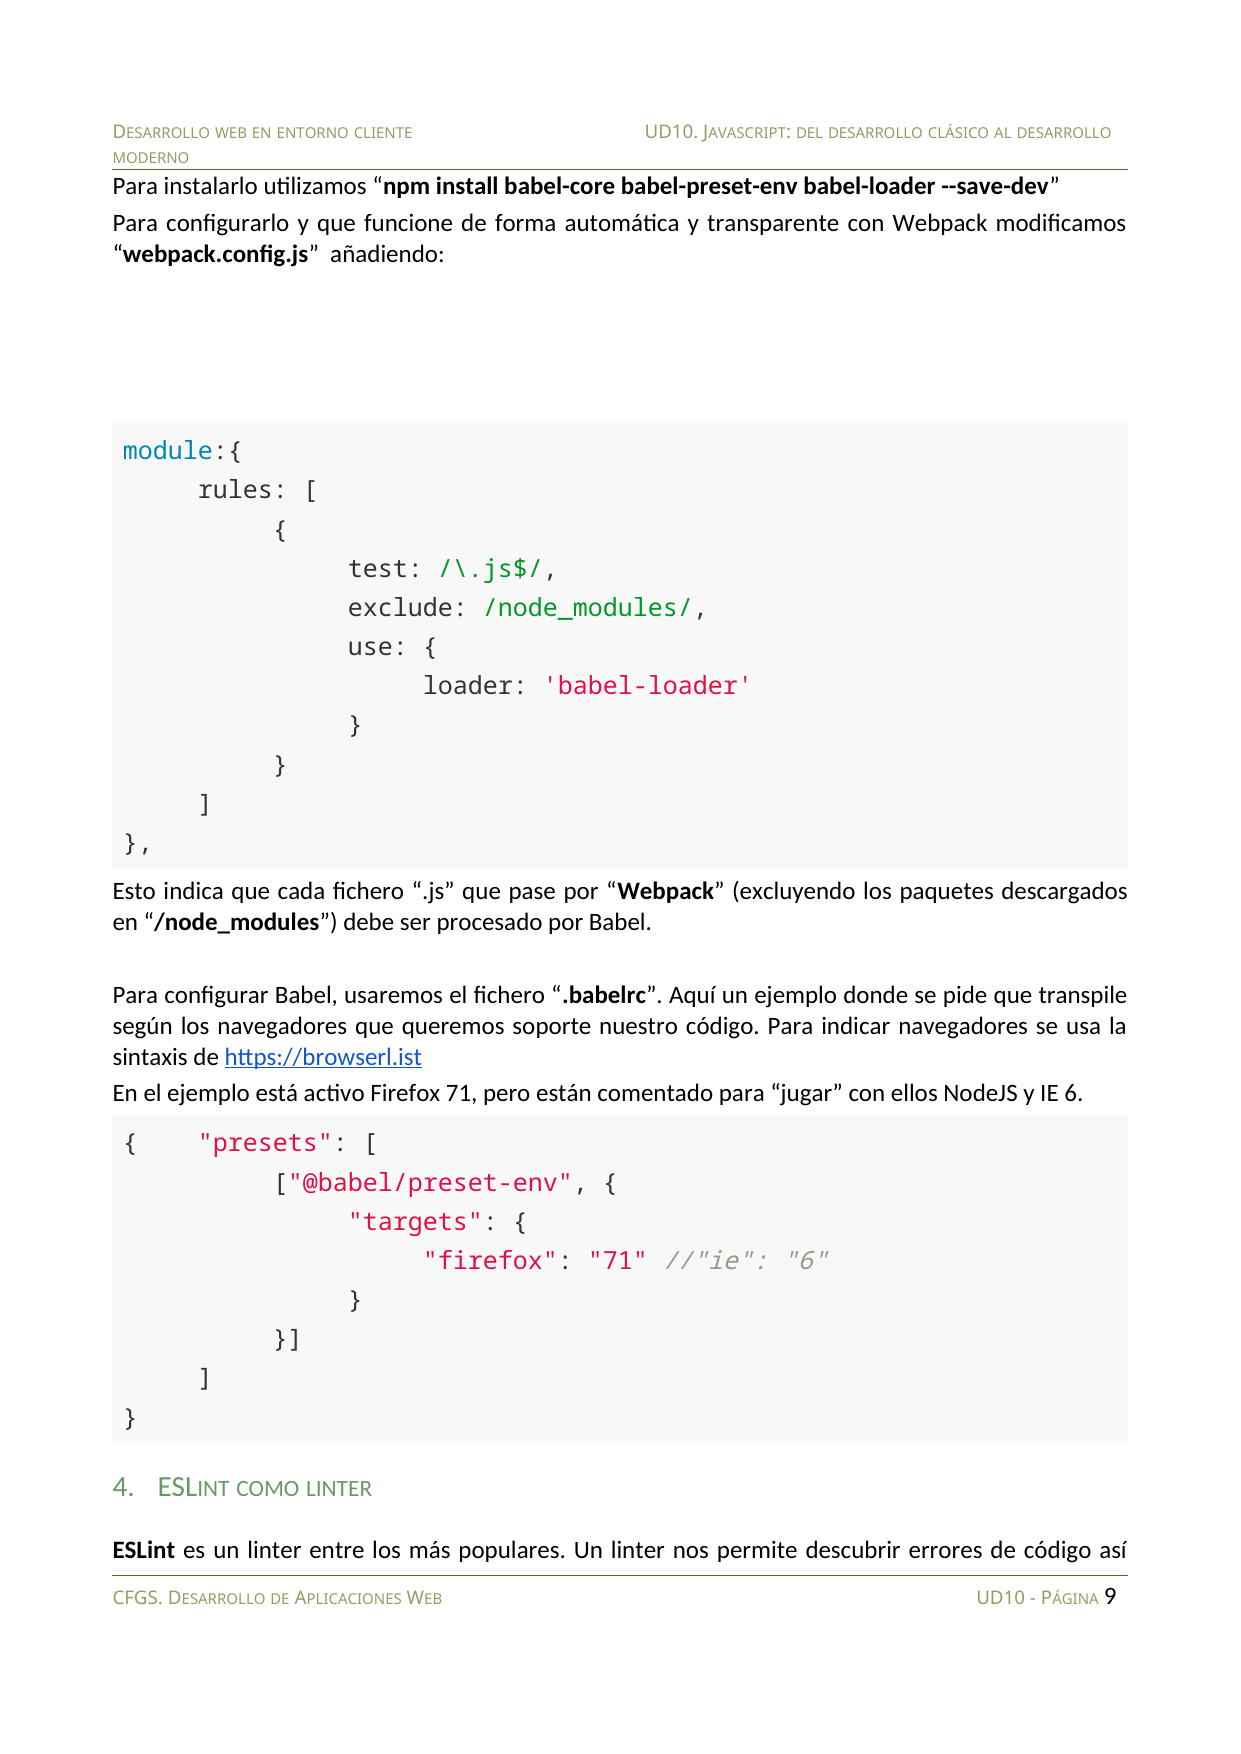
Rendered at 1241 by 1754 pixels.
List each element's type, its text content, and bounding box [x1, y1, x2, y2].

text En el ejemplo está activo Firefox 71, pero están comentado para “jugar” con ellos NodeJS y IE 6. [112, 1078, 1128, 1108]
text Para configurarlo y que funcione de forma automática y transparente con Webpack modificamos “webpack.config.js” añadiendo: [112, 207, 1128, 268]
text Esto indica que cada fichero “.js” que pase por “Webpack” (excluyendo los paquetes descargados en “/node_modules”) debe ser procesado por Babel. [112, 875, 1128, 936]
subtitle ESLint como linter [112, 1468, 1128, 1504]
text Para configurar Babel, usaremos el fichero “.babelrc”. Aquí un ejemplo donde se pide que transpile según los navegadores que queremos soporte nuestro código. Para indicar navegadores se usa la sintaxis de https://browserl.ist [112, 979, 1128, 1071]
text ESLint es un linter entre los más populares. Un linter nos permite descubrir errores de código así [112, 1534, 1128, 1565]
text Para instalarlo utilizamos “npm install babel-core babel-preset-env babel-loader --save-dev” [112, 170, 1128, 201]
table_header module:{ rules: [ { test: /\.js$/, exclude: /node_modules/, use: { loader: 'babel-loader' } } ] }, [112, 423, 1128, 869]
table_header { "presets": [ ["@babel/preset-env", { "targets": { "firefox": "71" //"ie": "6" } }] ] } [112, 1115, 1128, 1444]
